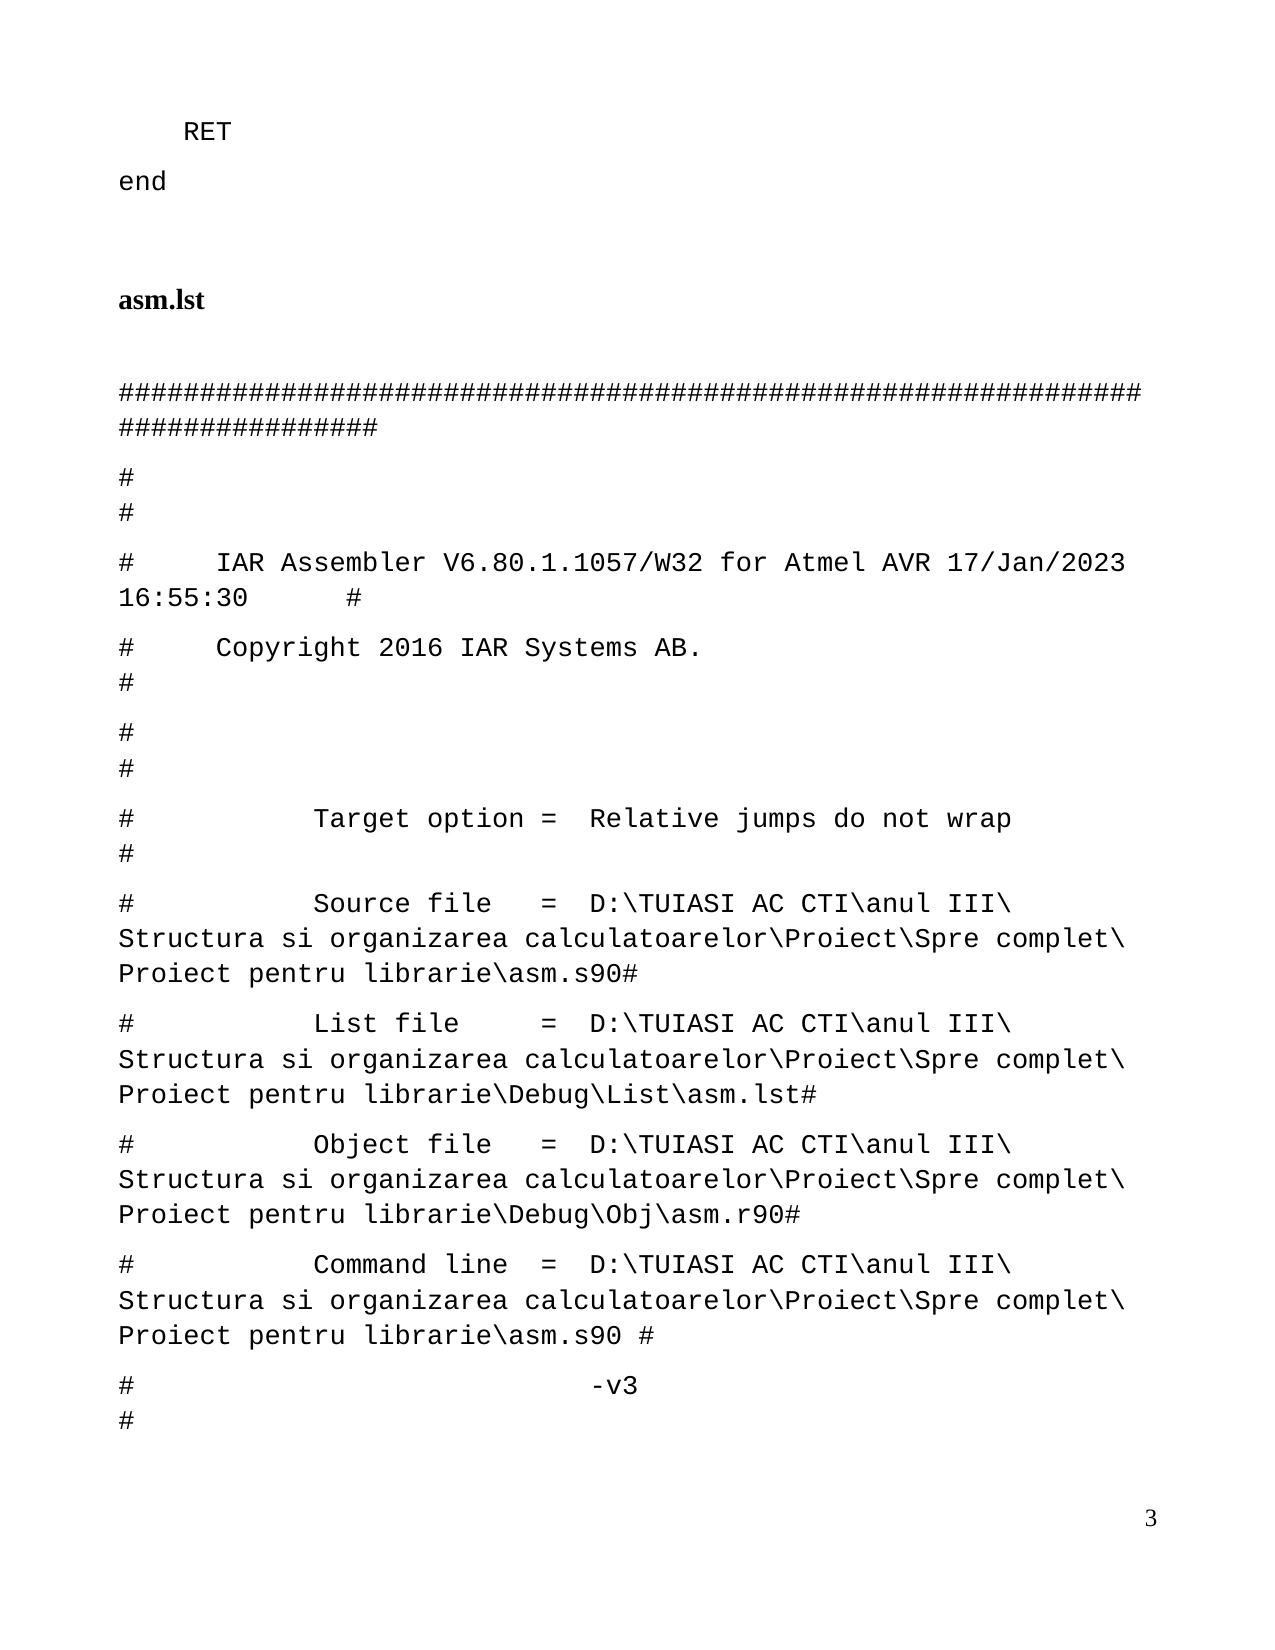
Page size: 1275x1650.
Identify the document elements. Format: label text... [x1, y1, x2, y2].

text # # [118, 463, 1157, 529]
text # # [118, 719, 1157, 785]
text # Object file = D:\TUIASI AC CTI\anul III\Structura si organizarea calculatoarelor\Proiect\Spre complet\Proiect pentru librarie\Debug\Obj\asm.r90# [118, 1131, 1157, 1232]
text end [118, 168, 1157, 199]
text # List file = D:\TUIASI AC CTI\anul III\Structura si organizarea calculatoarelor\Proiect\Spre complet\Proiect pentru librarie\Debug\List\asm.lst# [118, 1010, 1157, 1111]
text # Copyright 2016 IAR Systems AB. # [118, 634, 1157, 700]
subtitle asm.lst [118, 282, 1157, 316]
text # Command line = D:\TUIASI AC CTI\anul III\Structura si organizarea calculatoarelor\Proiect\Spre complet\Proiect pentru librarie\asm.s90 # [118, 1251, 1157, 1352]
text # IAR Assembler V6.80.1.1057/W32 for Atmel AVR 17/Jan/2023 16:55:30 # [118, 549, 1157, 615]
text # Target option = Relative jumps do not wrap # [118, 804, 1157, 870]
text ############################################################################### [118, 378, 1157, 444]
text # -v3 # [118, 1372, 1157, 1438]
text # Source file = D:\TUIASI AC CTI\anul III\Structura si organizarea calculatoarelor\Proiect\Spre complet\Proiect pentru librarie\asm.s90# [118, 889, 1157, 991]
text RET [118, 118, 1157, 149]
